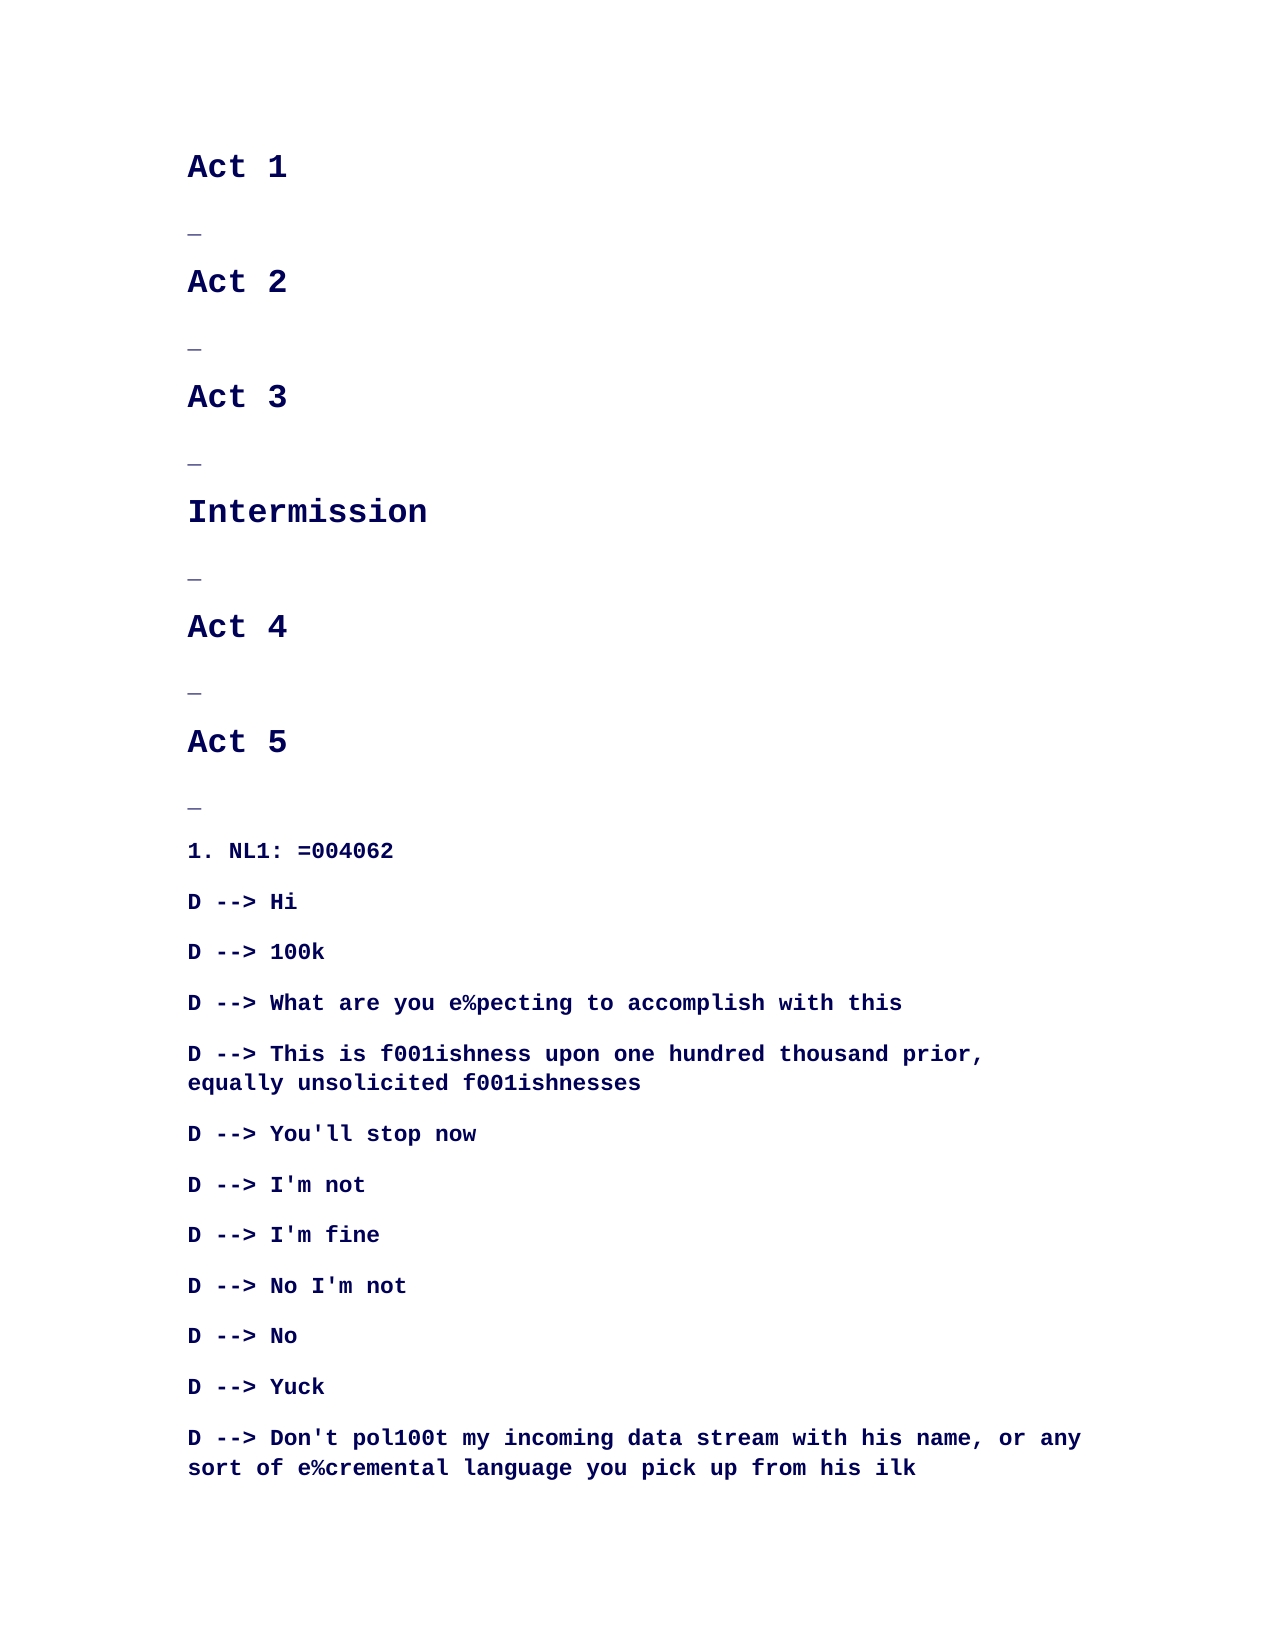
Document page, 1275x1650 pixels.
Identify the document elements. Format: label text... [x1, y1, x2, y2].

text Act 1 [187, 150, 1087, 188]
text D --> I'm fine [187, 1223, 1087, 1249]
text _ [187, 444, 1087, 470]
text _ [187, 674, 1087, 700]
text D --> What are you e%pecting to accomplish with this [187, 991, 1087, 1017]
text D --> You'll stop now [187, 1122, 1087, 1148]
text _ [187, 329, 1087, 355]
text D --> Don't pol100t my incoming data stream with his name, or any sort of e%cremental language you pick up from his ilk [187, 1426, 1087, 1482]
text D --> No [187, 1325, 1087, 1351]
text Act 4 [187, 609, 1087, 647]
text Act 3 [187, 380, 1087, 418]
text D --> I'm not [187, 1173, 1087, 1199]
text Act 5 [187, 724, 1087, 762]
text _ [187, 214, 1087, 240]
text _ [187, 789, 1087, 815]
text _ [187, 559, 1087, 585]
text D --> Hi [187, 890, 1087, 916]
text D --> 100k [187, 941, 1087, 967]
text D --> No I'm not [187, 1274, 1087, 1300]
text Intermission [187, 495, 1087, 532]
text D --> This is f001ishness upon one hundred thousand prior, equally unsolicited f001ishnesses [187, 1042, 1087, 1098]
text Act 2 [187, 265, 1087, 303]
text D --> Yuck [187, 1375, 1087, 1401]
text 1. NL1: =004062 [187, 839, 1087, 865]
